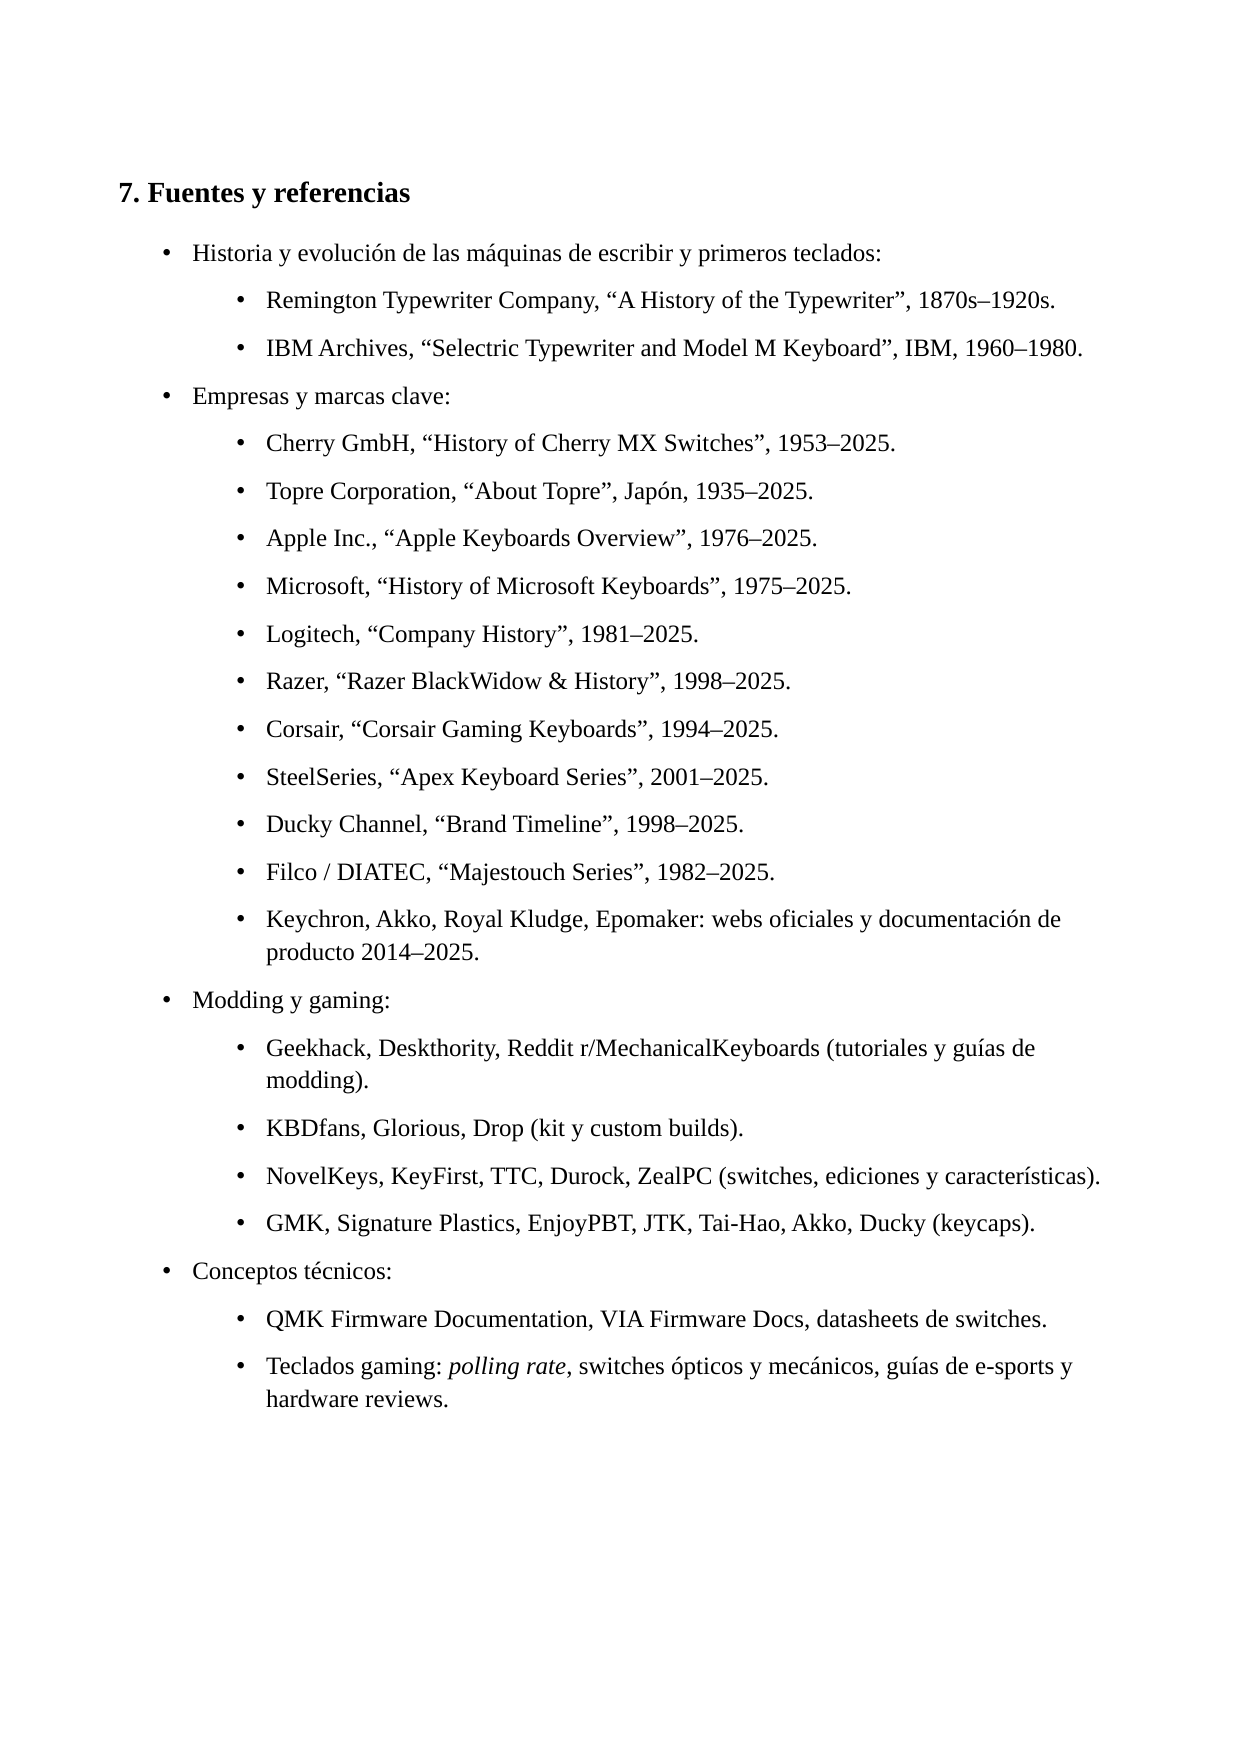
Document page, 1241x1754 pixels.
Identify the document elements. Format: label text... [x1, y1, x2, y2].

list GMK, Signature Plastics, EnjoyPBT, JTK, Tai-Hao, Akko, Ducky (keycaps). [236, 1208, 1122, 1237]
list Geekhack, Deskthority, Reddit r/MechanicalKeyboards (tutoriales y guías de modding). [236, 1033, 1122, 1094]
list Teclados gaming: polling rate, switches ópticos y mecánicos, guías de e-sports y hardware reviews. [236, 1351, 1122, 1413]
list Conceptos técnicos: [162, 1256, 1122, 1285]
list Topre Corporation, “About Topre”, Japón, 1935–2025. [236, 476, 1122, 505]
list Corsair, “Corsair Gaming Keyboards”, 1994–2025. [236, 714, 1122, 743]
text 7. Fuentes y referencias [118, 176, 1122, 238]
list Microsoft, “History of Microsoft Keyboards”, 1975–2025. [236, 571, 1122, 600]
list Historia y evolución de las máquinas de escribir y primeros teclados: [162, 238, 1122, 267]
list KBDfans, Glorious, Drop (kit y custom builds). [236, 1113, 1122, 1142]
list SteelSeries, “Apex Keyboard Series”, 2001–2025. [236, 762, 1122, 790]
list IBM Archives, “Selectric Typewriter and Model M Keyboard”, IBM, 1960–1980. [236, 333, 1122, 362]
list Cherry GmbH, “History of Cherry MX Switches”, 1953–2025. [236, 428, 1122, 457]
list Ducky Channel, “Brand Timeline”, 1998–2025. [236, 809, 1122, 838]
list Apple Inc., “Apple Keyboards Overview”, 1976–2025. [236, 523, 1122, 552]
list Modding y gaming: [162, 985, 1122, 1014]
list Empresas y marcas clave: [162, 381, 1122, 409]
list Keychron, Akko, Royal Kludge, Epomaker: webs oficiales y documentación de producto 2014–2025. [236, 904, 1122, 966]
list QMK Firmware Documentation, VIA Firmware Docs, datasheets de switches. [236, 1304, 1122, 1332]
list Logitech, “Company History”, 1981–2025. [236, 619, 1122, 647]
list NovelKeys, KeyFirst, TTC, Durock, ZealPC (switches, ediciones y características). [236, 1161, 1122, 1189]
list Filco / DIATEC, “Majestouch Series”, 1982–2025. [236, 857, 1122, 886]
list Razer, “Razer BlackWidow & History”, 1998–2025. [236, 666, 1122, 695]
list Remington Typewriter Company, “A History of the Typewriter”, 1870s–1920s. [236, 286, 1122, 314]
